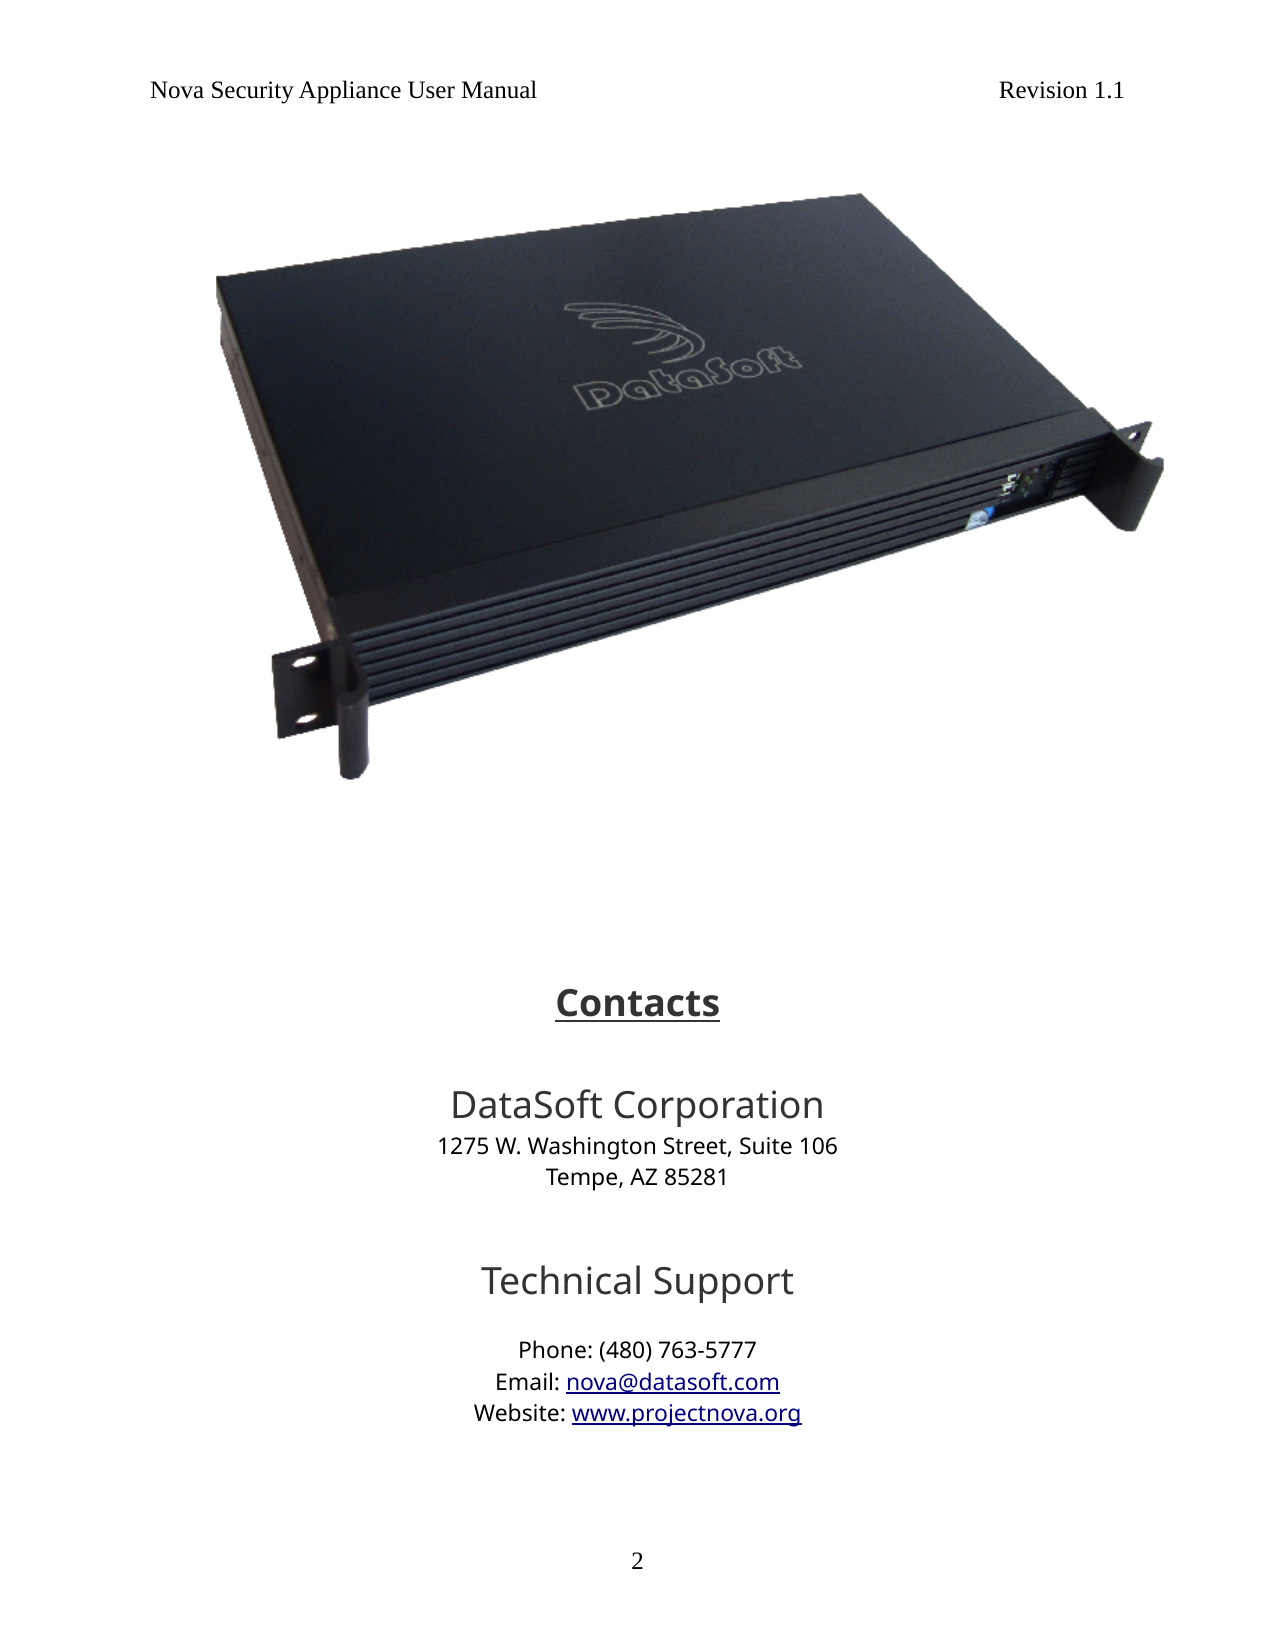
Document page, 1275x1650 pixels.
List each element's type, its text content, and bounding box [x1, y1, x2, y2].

picture [215, 192, 1164, 824]
text Phone: (480) 763-5777 [150, 1334, 1125, 1365]
text Contacts [150, 977, 1125, 1028]
text Email: nova@datasoft.com [150, 1365, 1125, 1397]
text Website: www.projectnova.org [150, 1397, 1125, 1428]
text DataSoft Corporation [150, 1079, 1125, 1130]
text 1275 W. Washington Street, Suite 106 [150, 1130, 1125, 1161]
text Technical Support [150, 1255, 1125, 1306]
text Tempe, AZ 85281 [150, 1161, 1125, 1192]
